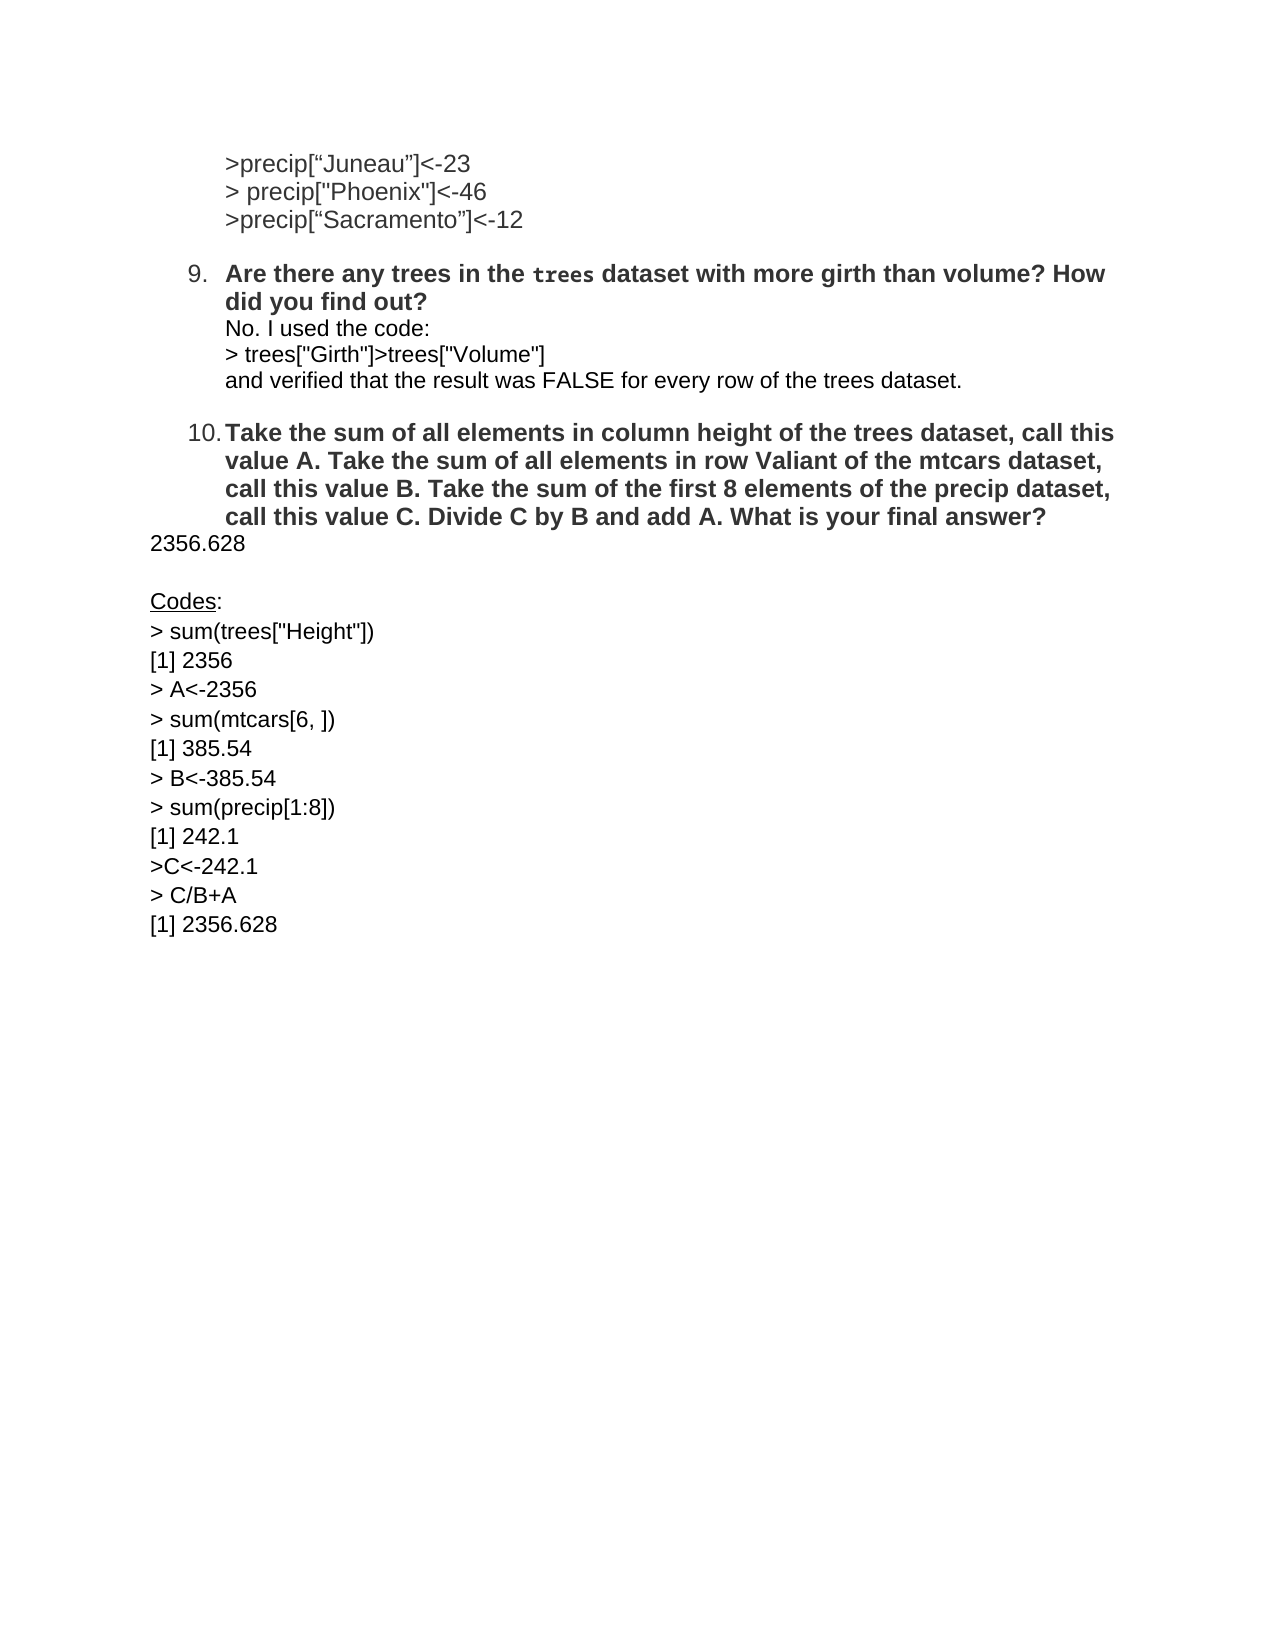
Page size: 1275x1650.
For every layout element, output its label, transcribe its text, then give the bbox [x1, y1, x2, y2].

list >precip[“Juneau”]<-23 > precip["Phoenix"]<-46 >precip[“Sacramento”]<-12 [187, 150, 1125, 259]
text >C<-242.1 > C/B+A [150, 853, 1125, 908]
list Are there any trees in the trees dataset with more girth than volume? How did you find out? No. I used the code: > trees["Girth"]>trees["Volume"] and verified that the result was FALSE for every row of the trees dataset. [187, 259, 1125, 418]
text [1] 2356 [150, 648, 1125, 673]
text > sum(trees["Height"]) [150, 618, 1125, 644]
text [1] 242.1 [150, 824, 1125, 849]
text [1] 385.54 [150, 736, 1125, 761]
text [1] 2356.628 [150, 912, 1125, 938]
text 2356.628 [150, 530, 1125, 585]
text > A<-2356 > sum(mtcars[6, ]) [150, 677, 1125, 732]
text > B<-385.54 > sum(precip[1:8]) [150, 765, 1125, 820]
list Take the sum of all elements in column height of the trees dataset, call this value A. Take the sum of all elements in row Valiant of the mtcars dataset, call this value B. Take the sum of the first 8 elements of the precip dataset, call this value C. Divide C by B and add A. What is your final answer? [187, 418, 1125, 530]
text Codes: [150, 589, 1125, 614]
